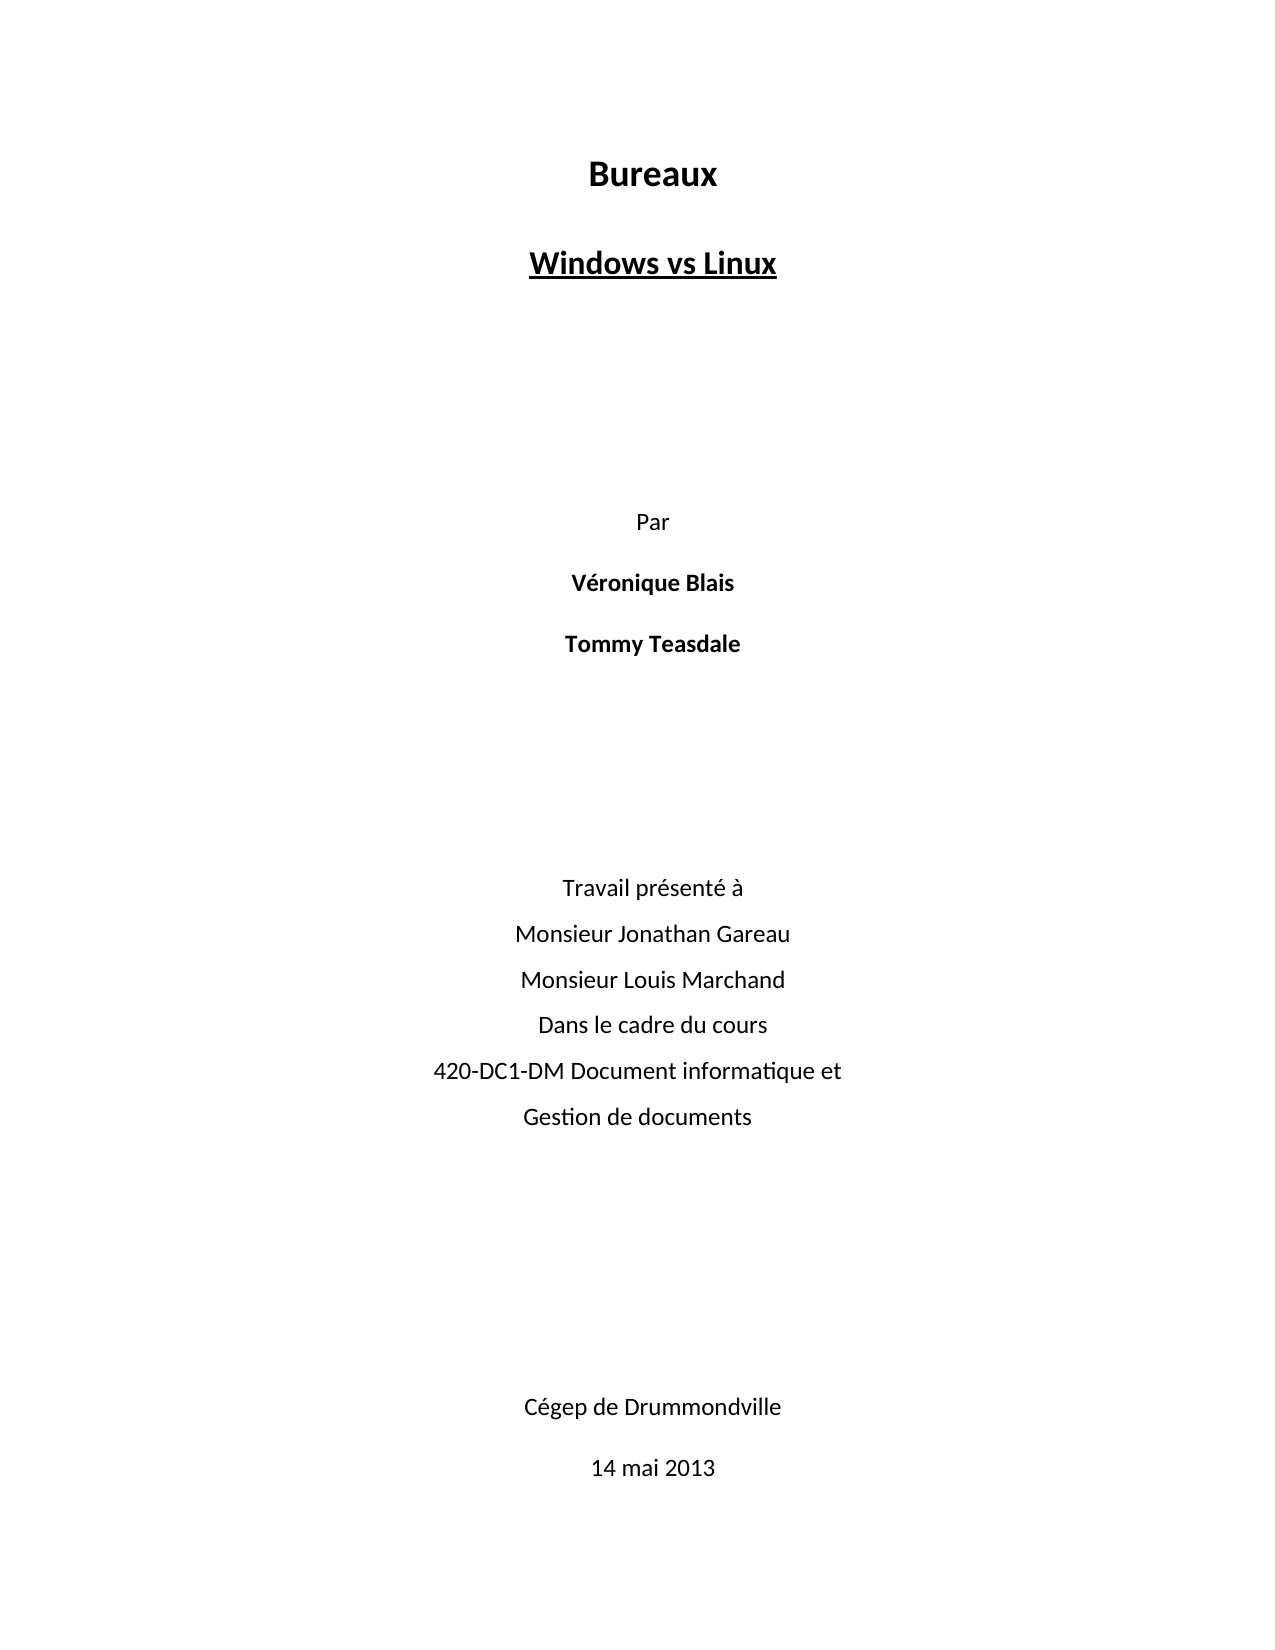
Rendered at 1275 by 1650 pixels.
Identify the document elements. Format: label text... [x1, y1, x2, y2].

text Tommy Teasdale [244, 628, 1062, 659]
text Monsieur Louis Marchand [244, 964, 1062, 994]
text Par [244, 506, 1062, 537]
text Véronique Blais [244, 567, 1062, 598]
text 14 mai 2013 [244, 1452, 1062, 1483]
text Gestion de documents [187, 1101, 1087, 1132]
text Dans le cadre du cours [244, 1010, 1062, 1040]
text 420-DC1-DM Document informatique et [187, 1055, 1087, 1086]
text Monsieur Jonathan Gareau [244, 918, 1062, 949]
text Bureaux [244, 150, 1062, 196]
text Windows vs Linux [244, 242, 1062, 282]
text Travail présenté à [244, 872, 1062, 903]
text Cégep de Drummondville [244, 1391, 1062, 1422]
